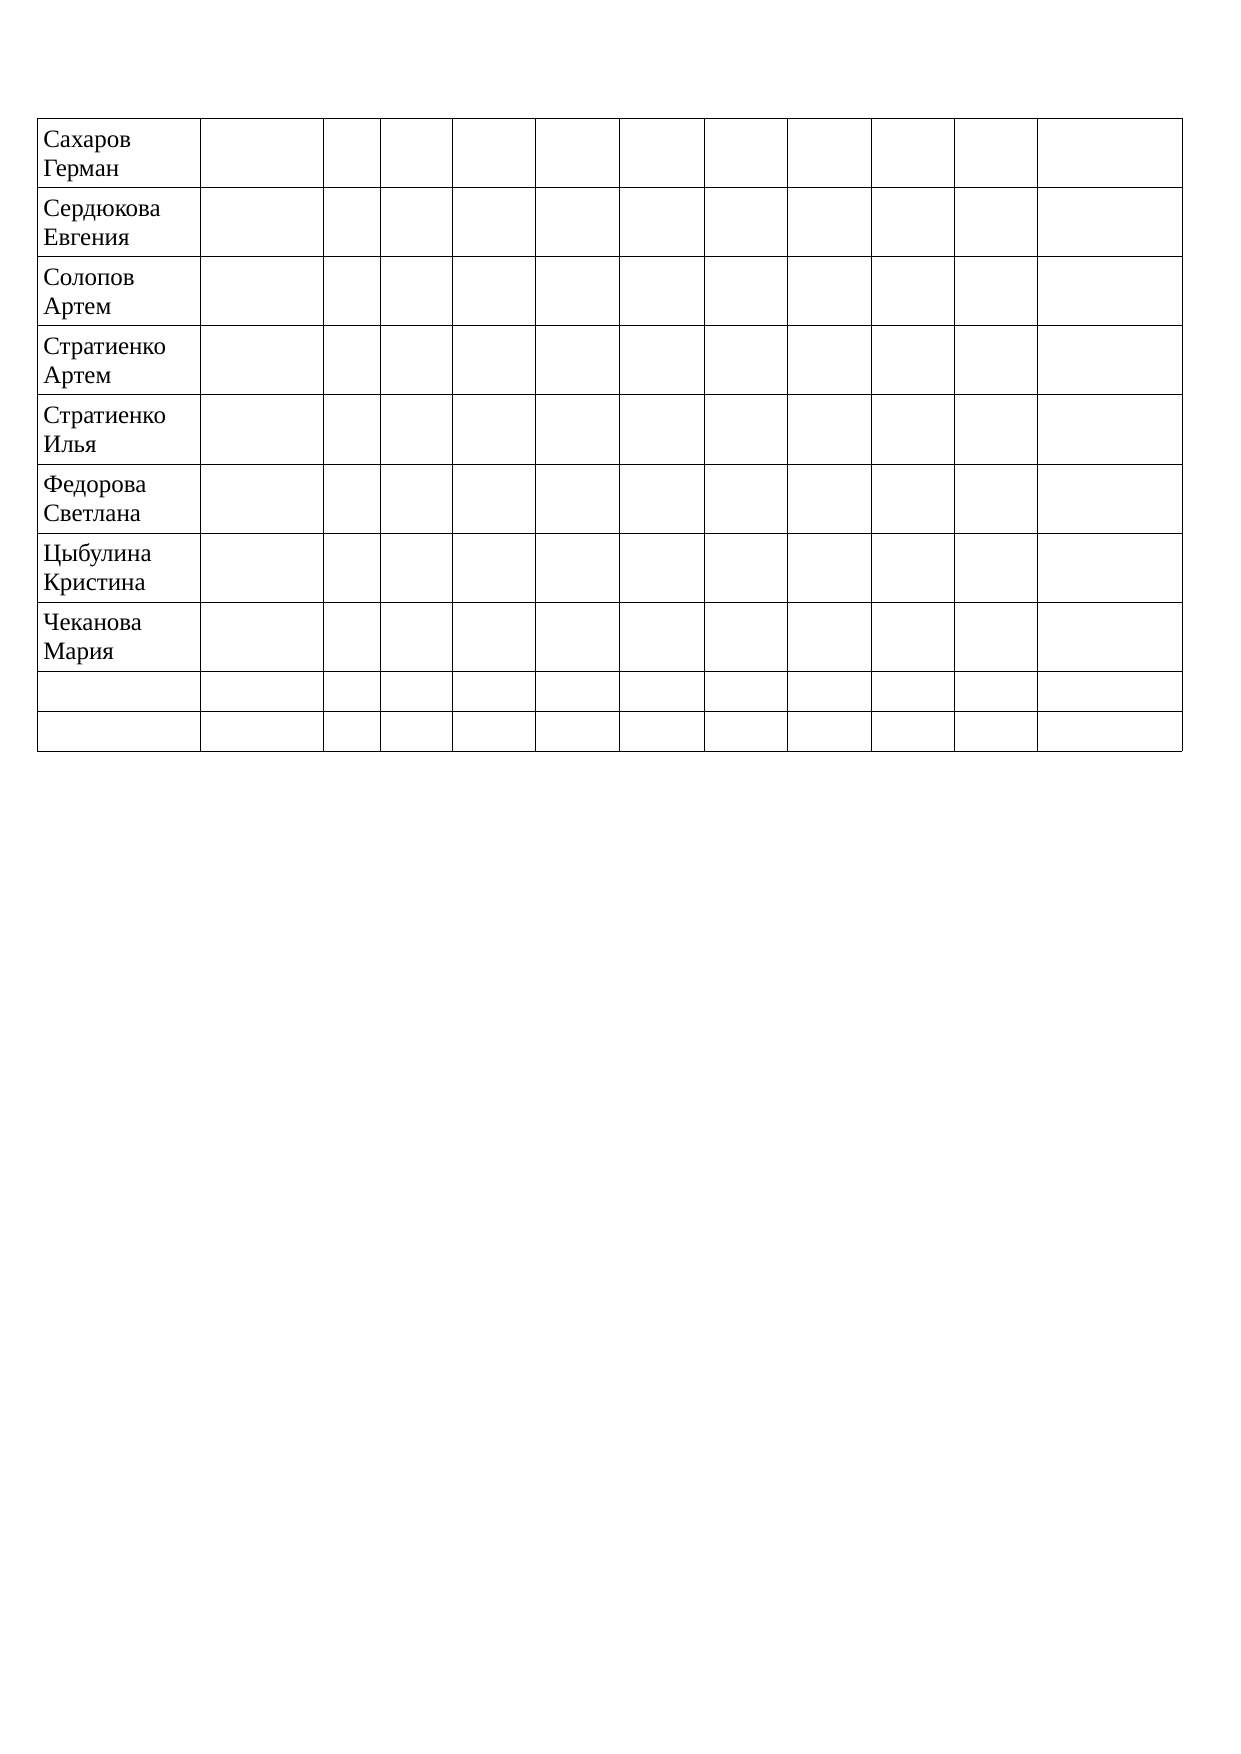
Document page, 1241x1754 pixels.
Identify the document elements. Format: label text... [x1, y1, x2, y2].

table_cell [955, 326, 1037, 394]
table_cell [1038, 119, 1182, 187]
table_cell [1038, 326, 1182, 394]
table_cell [324, 534, 380, 602]
table_cell [955, 465, 1037, 532]
table_cell [1038, 257, 1182, 325]
table_cell [620, 257, 704, 325]
table_cell Сахаров Герман [38, 119, 200, 187]
table_cell [536, 534, 619, 602]
table_cell [872, 534, 954, 602]
table_cell [788, 395, 871, 463]
table_cell Федорова Светлана [38, 465, 200, 532]
table_cell Стратиенко Илья [38, 395, 200, 463]
table_cell [201, 534, 323, 602]
table_cell [872, 672, 954, 711]
table_cell [201, 465, 323, 532]
table_cell [324, 603, 380, 671]
table_cell [705, 119, 787, 187]
table_cell [620, 603, 704, 671]
table_cell [620, 534, 704, 602]
table_cell [381, 188, 452, 256]
table_cell [620, 188, 704, 256]
table_cell [453, 188, 535, 256]
table_cell [453, 119, 535, 187]
table_cell [788, 257, 871, 325]
table_cell [324, 712, 380, 751]
table_cell [324, 672, 380, 711]
table_cell [955, 395, 1037, 463]
table_cell [536, 326, 619, 394]
table_cell [453, 395, 535, 463]
table_cell [201, 119, 323, 187]
table_cell [201, 257, 323, 325]
table_cell [1038, 712, 1182, 751]
table_cell [201, 712, 323, 751]
table_cell [201, 672, 323, 711]
table_cell [872, 326, 954, 394]
table_cell [620, 119, 704, 187]
table_cell [453, 257, 535, 325]
table_cell [324, 465, 380, 532]
table_cell [324, 119, 380, 187]
table_cell [788, 326, 871, 394]
table_cell [381, 326, 452, 394]
table_cell [955, 534, 1037, 602]
table_cell [381, 257, 452, 325]
table_cell Сердюкова Евгения [38, 188, 200, 256]
table_cell [324, 188, 380, 256]
table_cell Солопов Артем [38, 257, 200, 325]
table_cell [620, 712, 704, 751]
table_cell [536, 119, 619, 187]
table_cell [381, 395, 452, 463]
table_cell [705, 712, 787, 751]
table_cell [955, 712, 1037, 751]
table_cell [705, 395, 787, 463]
table_cell [536, 188, 619, 256]
table_cell [381, 534, 452, 602]
table_cell [620, 465, 704, 532]
table_cell [1038, 465, 1182, 532]
table_cell [381, 465, 452, 532]
table_cell [705, 603, 787, 671]
table_cell [620, 395, 704, 463]
table_cell [38, 672, 200, 711]
table_cell [201, 188, 323, 256]
table_cell [788, 603, 871, 671]
table_cell [955, 603, 1037, 671]
table_cell [536, 257, 619, 325]
table_cell [453, 326, 535, 394]
table_cell [1038, 395, 1182, 463]
table_cell [324, 257, 380, 325]
table_cell [381, 119, 452, 187]
table_cell [620, 672, 704, 711]
table_cell [788, 188, 871, 256]
table_cell [453, 603, 535, 671]
table_cell [872, 465, 954, 532]
table_cell [381, 672, 452, 711]
table_cell Стратиенко Артем [38, 326, 200, 394]
table_cell [324, 326, 380, 394]
table_cell [955, 188, 1037, 256]
table_cell [453, 465, 535, 532]
table_cell [872, 712, 954, 751]
table_cell [536, 603, 619, 671]
table_cell [453, 672, 535, 711]
table_cell [788, 712, 871, 751]
table_cell [788, 534, 871, 602]
table_cell [536, 395, 619, 463]
table_cell [381, 603, 452, 671]
table_cell [872, 119, 954, 187]
table_cell [38, 712, 200, 751]
table_cell [620, 326, 704, 394]
table_cell [955, 672, 1037, 711]
table_cell [1038, 603, 1182, 671]
table_cell [872, 395, 954, 463]
table_cell [788, 119, 871, 187]
table_cell [872, 603, 954, 671]
table_cell [1038, 188, 1182, 256]
table_cell [201, 603, 323, 671]
table_cell [955, 119, 1037, 187]
table_cell [872, 257, 954, 325]
table_cell [536, 672, 619, 711]
table_cell [536, 465, 619, 532]
table_cell [1038, 672, 1182, 711]
table_cell [788, 672, 871, 711]
table_cell [705, 672, 787, 711]
table_cell [536, 712, 619, 751]
table_cell [324, 395, 380, 463]
table_cell [381, 712, 452, 751]
table_cell [705, 257, 787, 325]
table_cell [1038, 534, 1182, 602]
table_cell [788, 465, 871, 532]
table_cell [705, 534, 787, 602]
table_cell [453, 712, 535, 751]
table_cell [872, 188, 954, 256]
table_cell [705, 465, 787, 532]
table_cell [453, 534, 535, 602]
table_cell [955, 257, 1037, 325]
table_cell Цыбулина Кристина [38, 534, 200, 602]
table_cell [705, 326, 787, 394]
table_cell Чеканова Мария [38, 603, 200, 671]
table_cell [705, 188, 787, 256]
table_cell [201, 326, 323, 394]
table_cell [201, 395, 323, 463]
